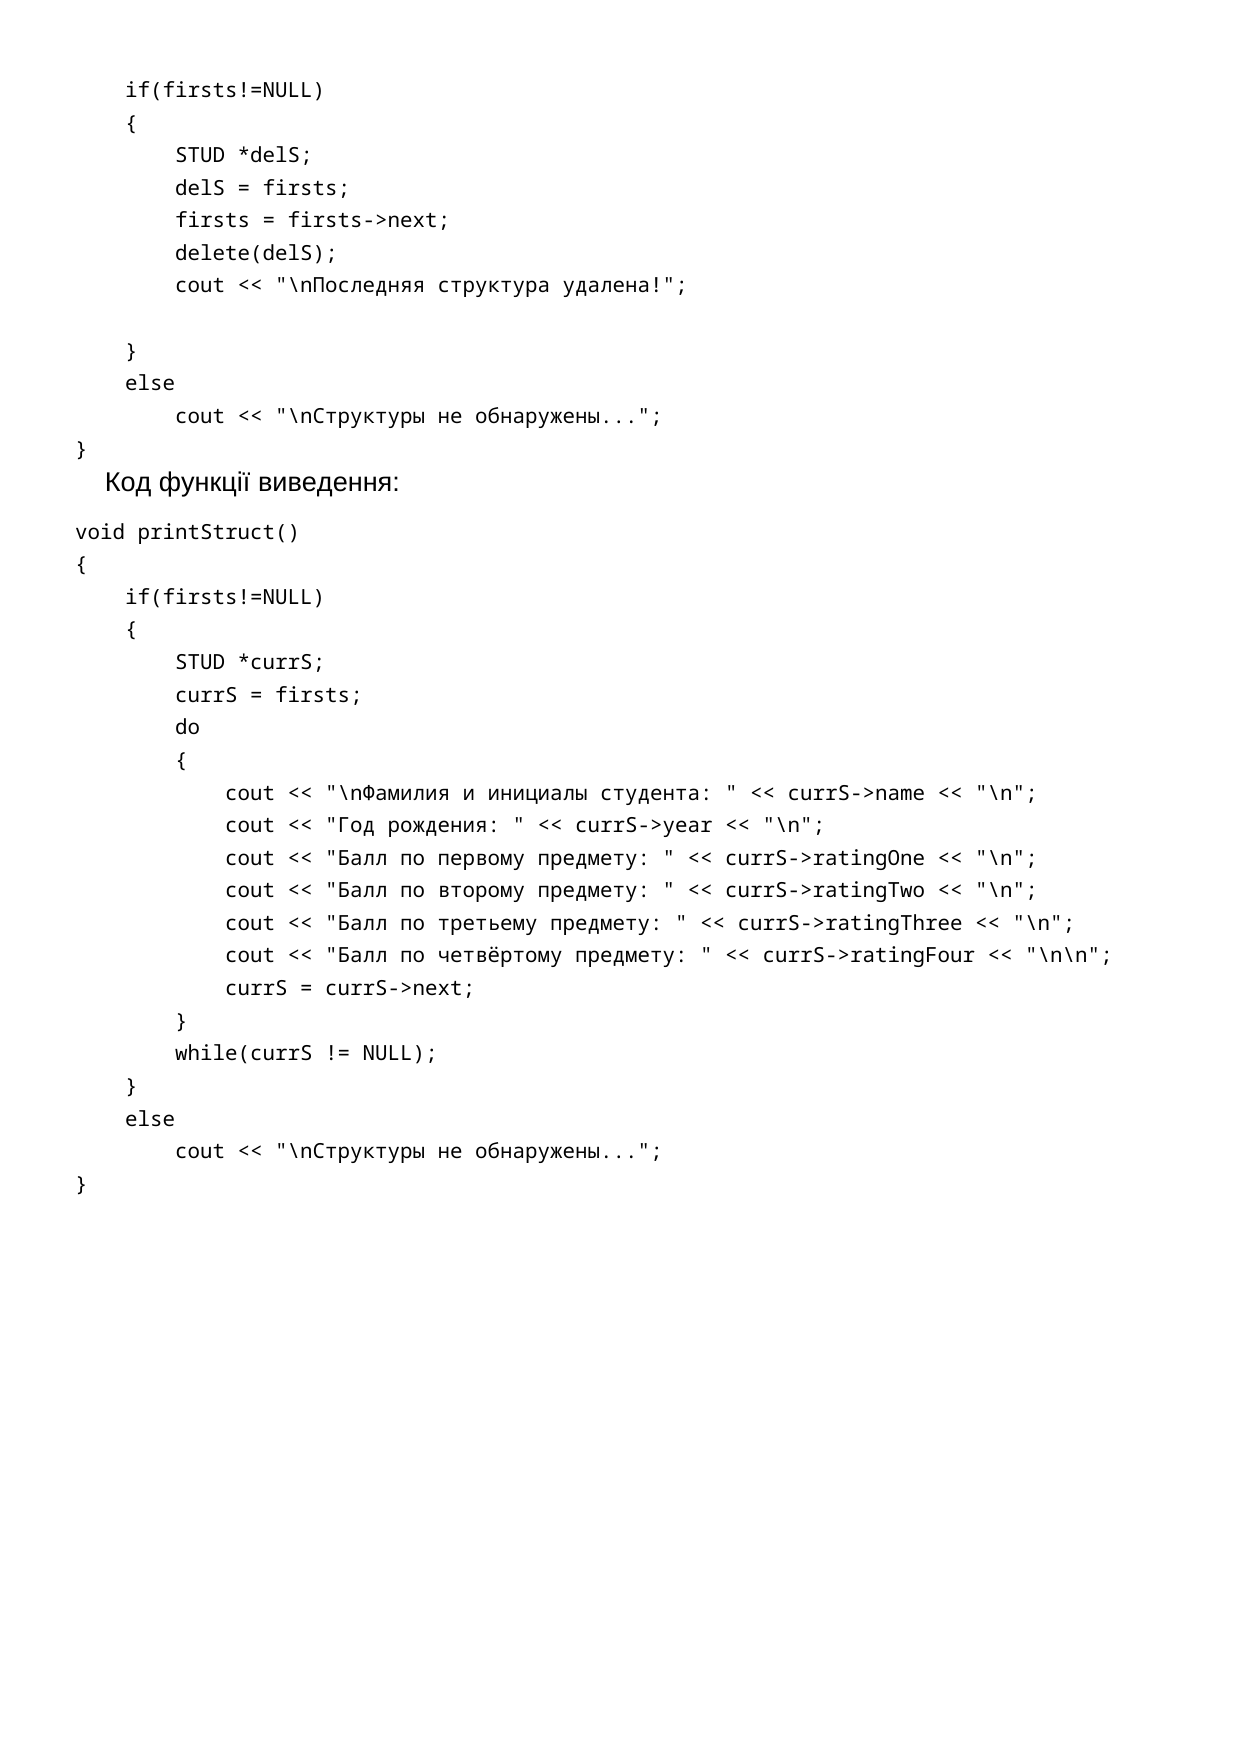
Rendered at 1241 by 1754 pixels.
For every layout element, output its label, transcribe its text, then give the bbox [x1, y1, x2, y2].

text } [75, 1169, 1165, 1197]
text else [75, 1104, 1165, 1132]
text cout << "Балл по второму предмету: " << currS->ratingTwo << "\n"; [75, 875, 1165, 904]
text { [75, 614, 1165, 643]
text cout << "\nФамилия и инициалы студента: " << currS->name << "\n"; [75, 778, 1165, 806]
text { [75, 745, 1165, 773]
text if(firsts!=NULL) [75, 582, 1165, 610]
text else [75, 368, 1165, 397]
text cout << "\nСтруктуры не обнаружены..."; [75, 401, 1165, 429]
text currS = currS->next; [75, 973, 1165, 1002]
text firsts = firsts->next; [75, 205, 1165, 234]
text STUD *delS; [75, 140, 1165, 169]
text } [75, 434, 1165, 462]
text delete(delS); [75, 238, 1165, 266]
text cout << "Балл по четвёртому предмету: " << currS->ratingFour << "\n\n"; [75, 941, 1165, 969]
text } [75, 1071, 1165, 1099]
text currS = firsts; [75, 680, 1165, 708]
text cout << "Балл по первому предмету: " << currS->ratingOne << "\n"; [75, 843, 1165, 871]
text } [75, 1006, 1165, 1034]
text do [75, 712, 1165, 741]
text cout << "\nСтруктуры не обнаружены..."; [75, 1136, 1165, 1165]
text { [75, 549, 1165, 578]
text delS = firsts; [75, 173, 1165, 201]
text STUD *currS; [75, 647, 1165, 676]
text } [75, 336, 1165, 364]
text if(firsts!=NULL) [75, 75, 1165, 103]
text cout << "Год рождения: " << currS->year << "\n"; [75, 810, 1165, 839]
text Код функції виведення: [75, 466, 1165, 497]
text { [75, 108, 1165, 136]
text void printStruct() [75, 517, 1165, 545]
text cout << "\nПоследняя структура удалена!"; [75, 271, 1165, 299]
text cout << "Балл по третьему предмету: " << currS->ratingThree << "\n"; [75, 908, 1165, 936]
text while(currS != NULL); [75, 1038, 1165, 1067]
